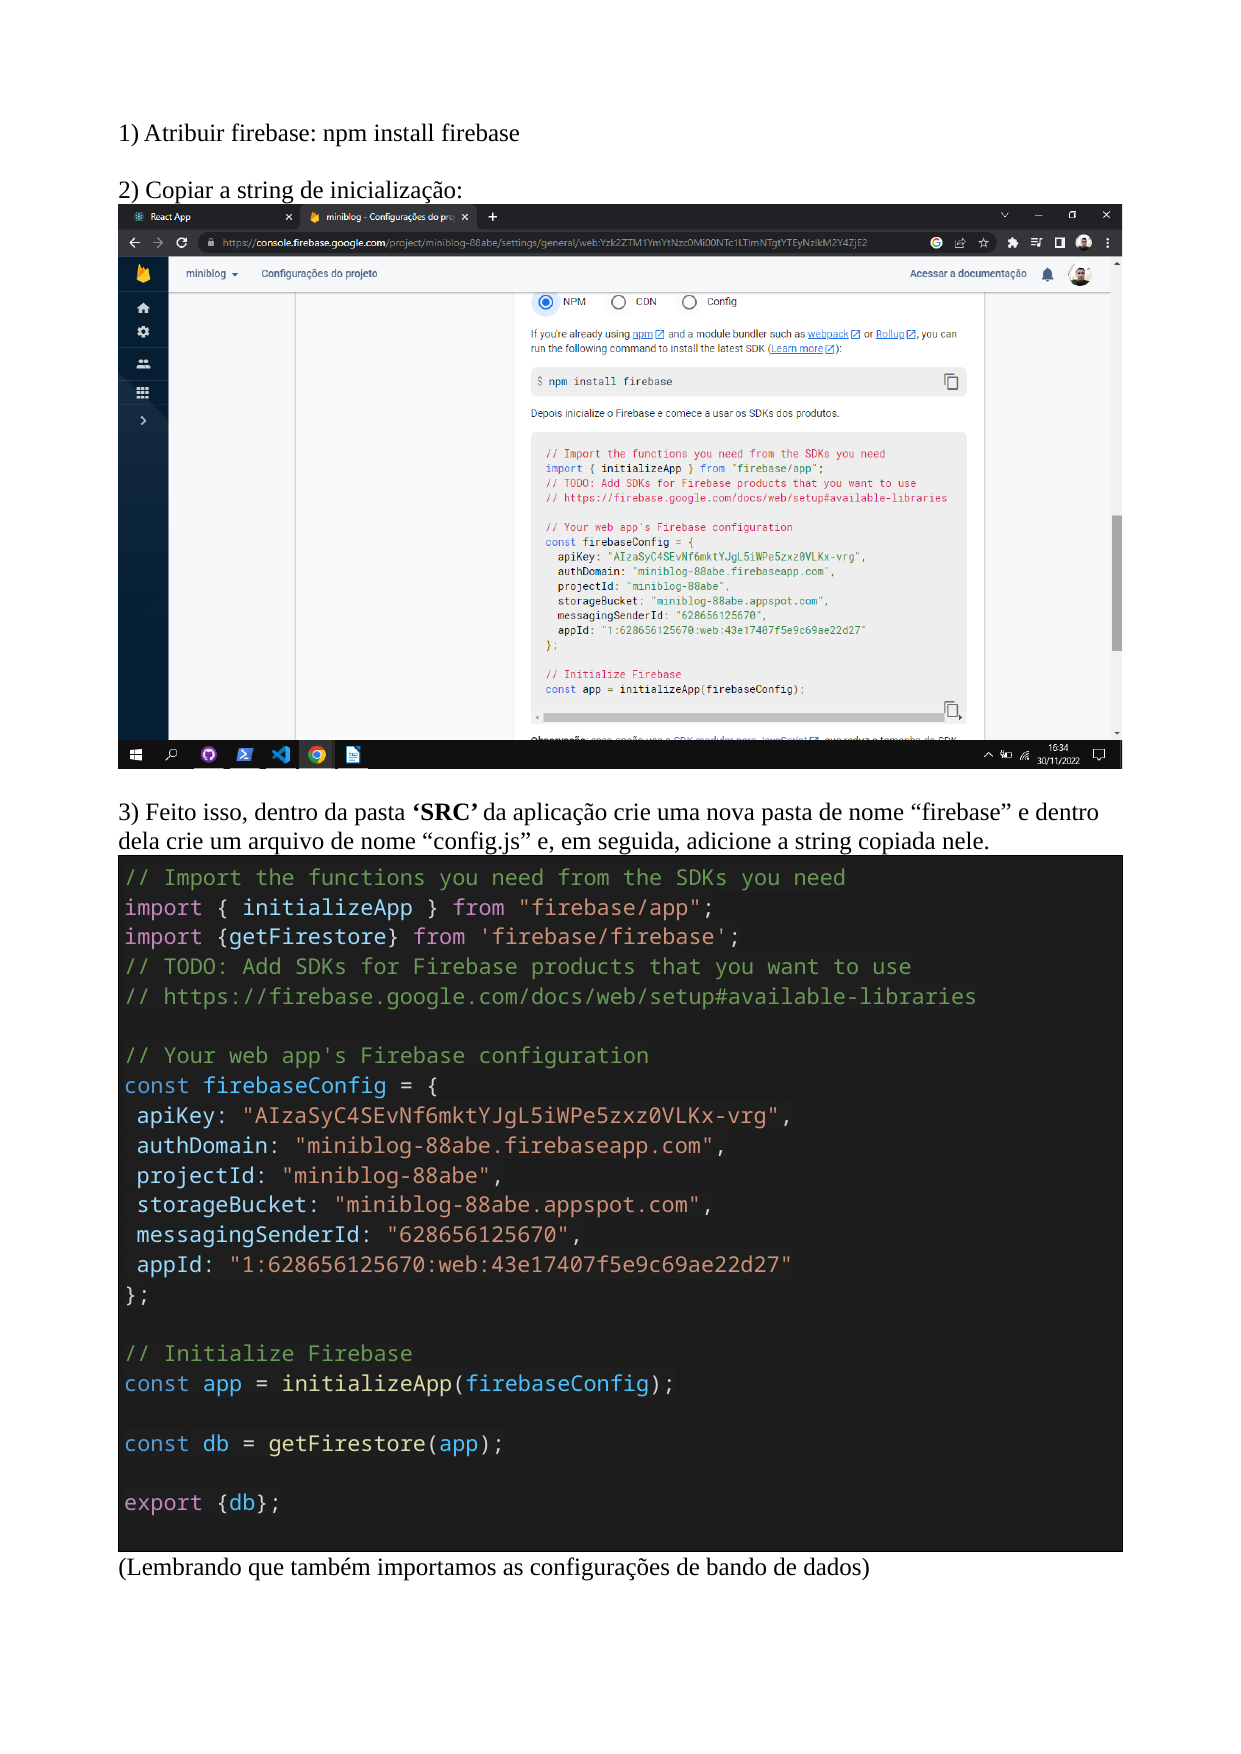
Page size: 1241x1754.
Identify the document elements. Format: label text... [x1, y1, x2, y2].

text (Lembrando que também importamos as configurações de bando de dados) [118, 1552, 1122, 1581]
table_header // Import the functions you need from the SDKs you need import { initializeApp } from "firebase/app"; import {getFirestore} from 'firebase/firebase'; // TODO: Add SDKs for Firebase products that you want to use // https://firebase.google.com/docs/web/setup#available-libraries // Your web app's Firebase configuration const firebaseConfig = { apiKey: "AIzaSyC4SEvNf6mktYJgL5iWPe5zxz0VLKx-vrg", authDomain: "miniblog-88abe.firebaseapp.com", projectId: "miniblog-88abe", storageBucket: "miniblog-88abe.appspot.com", messagingSenderId: "628656125670", appId: "1:628656125670:web:43e17407f5e9c69ae22d27" }; // Initialize Firebase const app = initializeApp(firebaseConfig); const db = getFirestore(app); export {db}; [119, 856, 1122, 1551]
picture [118, 204, 1123, 769]
text 2) Copiar a string de inicialização: [118, 176, 1122, 204]
text 3) Feito isso, dentro da pasta ‘SRC’ da aplicação crie uma nova pasta de nome “firebase” e dentro dela crie um arquivo de nome “config.js” e, em seguida, adicione a string copiada nele. [118, 797, 1122, 855]
text 1) Atribuir firebase: npm install firebase [118, 118, 1122, 147]
